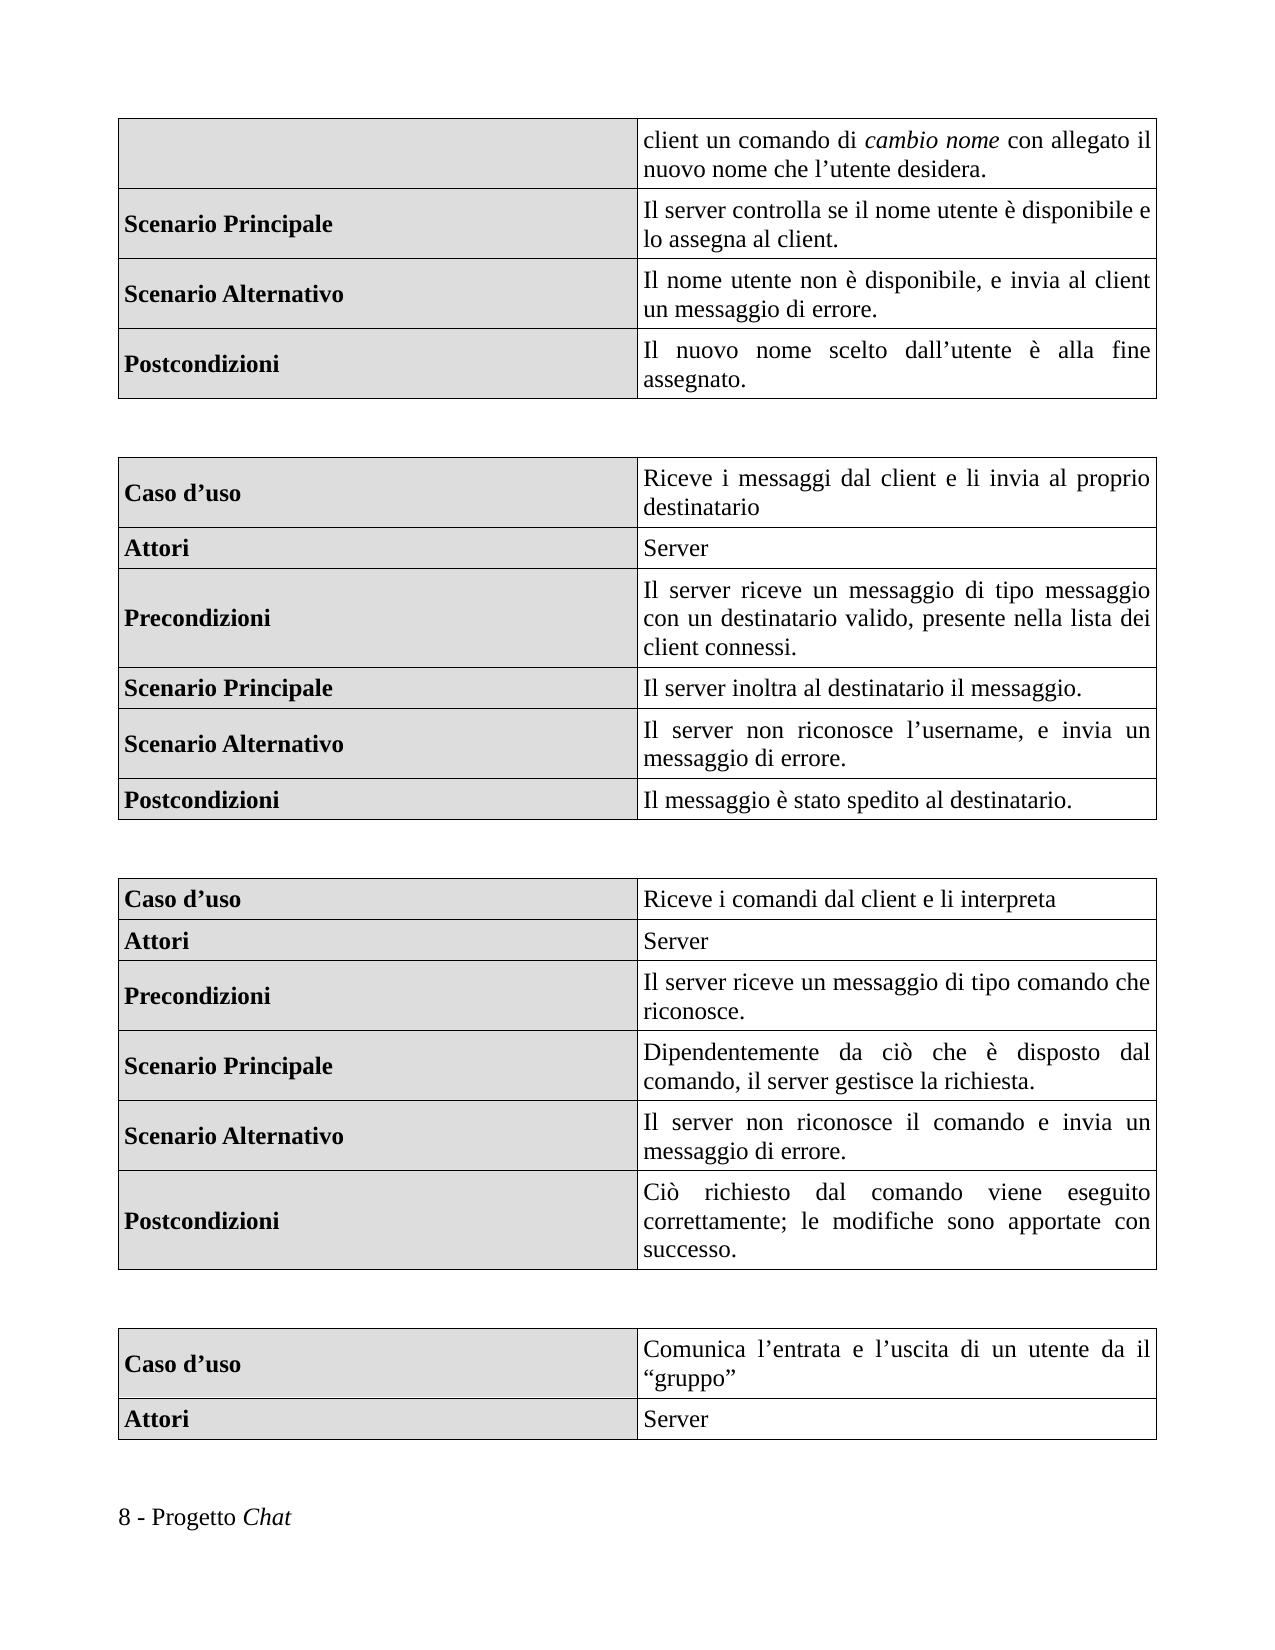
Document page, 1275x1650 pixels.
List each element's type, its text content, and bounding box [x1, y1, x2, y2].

table_cell Dipendentemente da ciò che è disposto dal comando, il server gestisce la richiesta. [638, 1031, 1156, 1100]
table_header Caso d’uso [119, 1329, 637, 1397]
table_cell Server [638, 920, 1156, 960]
table_header Caso d’uso [119, 458, 637, 527]
table_cell Il server controlla se il nome utente è disponibile e lo assegna al client. [638, 189, 1156, 258]
table_cell Postcondizioni [119, 329, 637, 398]
table_cell Server [638, 528, 1156, 568]
table_cell Attori [119, 528, 637, 568]
table_cell Postcondizioni [119, 779, 637, 819]
table_cell Il server riceve un messaggio di tipo messaggio con un destinatario valido, presente nella lista dei client connessi. [638, 569, 1156, 667]
table_cell client un comando di cambio nome con allegato il nuovo nome che l’utente desidera. [638, 119, 1156, 188]
table_cell Scenario Principale [119, 1031, 637, 1100]
table_cell Il server non riconosce l’username, e invia un messaggio di errore. [638, 709, 1156, 778]
table_cell Scenario Principale [119, 668, 637, 708]
table_cell Attori [119, 1399, 637, 1439]
table_header Comunica l’entrata e l’uscita di un utente da il “gruppo” [638, 1329, 1156, 1397]
table_cell Postcondizioni [119, 1171, 637, 1269]
table_header Caso d’uso [119, 879, 637, 919]
table_cell [119, 119, 637, 188]
table_cell Scenario Alternativo [119, 709, 637, 778]
table_cell Scenario Alternativo [119, 1101, 637, 1170]
table_header Riceve i comandi dal client e li interpreta [638, 879, 1156, 919]
table_cell Scenario Principale [119, 189, 637, 258]
table_cell Il server riceve un messaggio di tipo comando che riconosce. [638, 961, 1156, 1030]
table_cell Il messaggio è stato spedito al destinatario. [638, 779, 1156, 819]
table_cell Server [638, 1399, 1156, 1439]
table_cell Ciò richiesto dal comando viene eseguito correttamente; le modifiche sono apportate con successo. [638, 1171, 1156, 1269]
table_cell Il nuovo nome scelto dall’utente è alla fine assegnato. [638, 329, 1156, 398]
table_cell Scenario Alternativo [119, 259, 637, 328]
table_cell Precondizioni [119, 961, 637, 1030]
table_cell Precondizioni [119, 569, 637, 667]
table_cell Il server non riconosce il comando e invia un messaggio di errore. [638, 1101, 1156, 1170]
table_header Riceve i messaggi dal client e li invia al proprio destinatario [638, 458, 1156, 527]
table_cell Attori [119, 920, 637, 960]
table_cell Il nome utente non è disponibile, e invia al client un messaggio di errore. [638, 259, 1156, 328]
table_cell Il server inoltra al destinatario il messaggio. [638, 668, 1156, 708]
